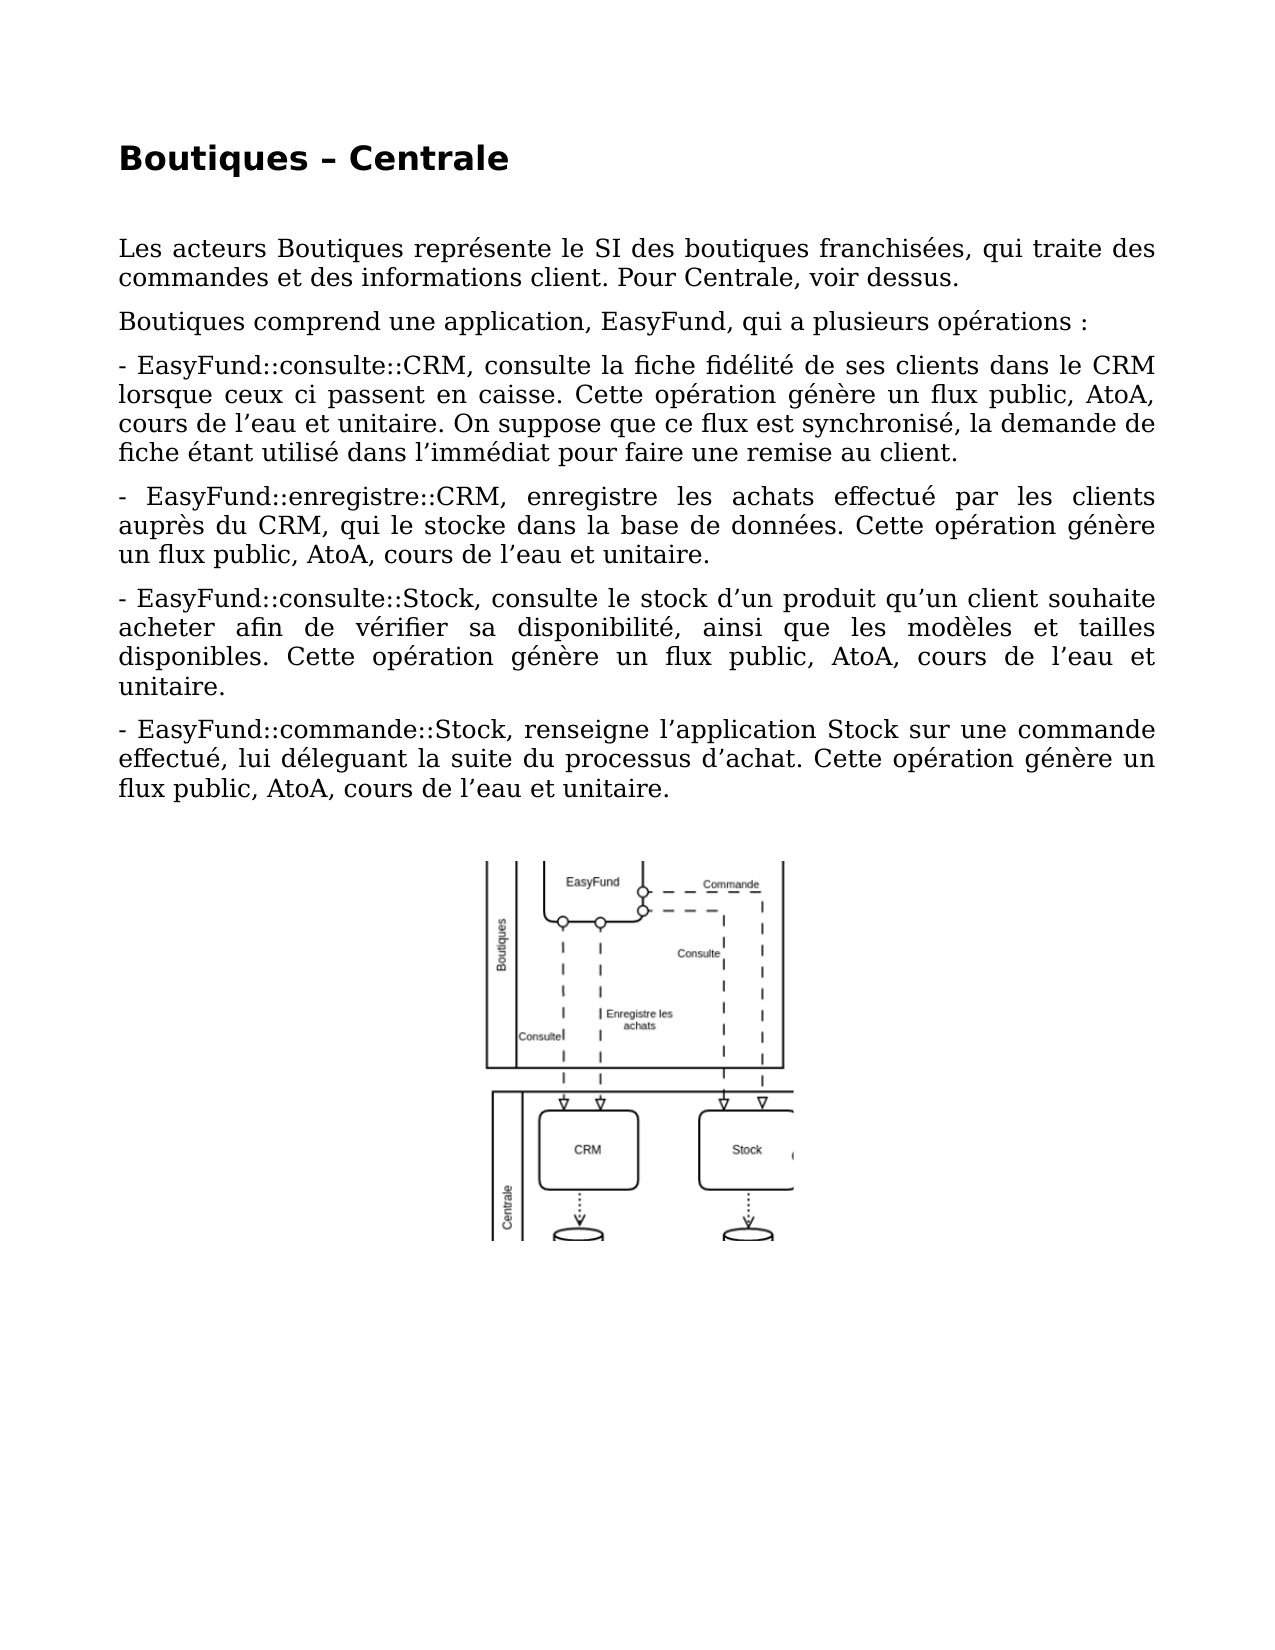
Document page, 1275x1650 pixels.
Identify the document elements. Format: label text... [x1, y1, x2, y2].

text - EasyFund::consulte::CRM, consulte la fiche fidélité de ses clients dans le CRM lorsque ceux ci passent en caisse. Cette opération génère un flux public, AtoA, cours de l’eau et unitaire. On suppose que ce flux est synchronisé, la demande de fiche étant utilisé dans l’immédiat pour faire une remise au client. [118, 351, 1157, 468]
text - EasyFund::enregistre::CRM, enregistre les achats effectué par les clients auprès du CRM, qui le stocke dans la base de données. Cette opération génère un flux public, AtoA, cours de l’eau et unitaire. [118, 482, 1157, 570]
text Les acteurs Boutiques représente le SI des boutiques franchisées, qui traite des commandes et des informations client. Pour Centrale, voir dessus. [118, 234, 1157, 293]
text - EasyFund::commande::Stock, renseigne l’application Stock sur une commande effectué, lui déleguant la suite du processus d’achat. Cette opération génère un flux public, AtoA, cours de l’eau et unitaire. [118, 716, 1157, 803]
subtitle Boutiques – Centrale [118, 139, 1157, 178]
text Boutiques comprend une application, EasyFund, qui a plusieurs opérations : [118, 307, 1157, 336]
text - EasyFund::consulte::Stock, consulte le stock d’un produit qu’un client souhaite acheter afin de vérifier sa disponibilité, ainsi que les modèles et tailles disponibles. Cette opération génère un flux public, AtoA, cours de l’eau et unitaire. [118, 584, 1157, 701]
